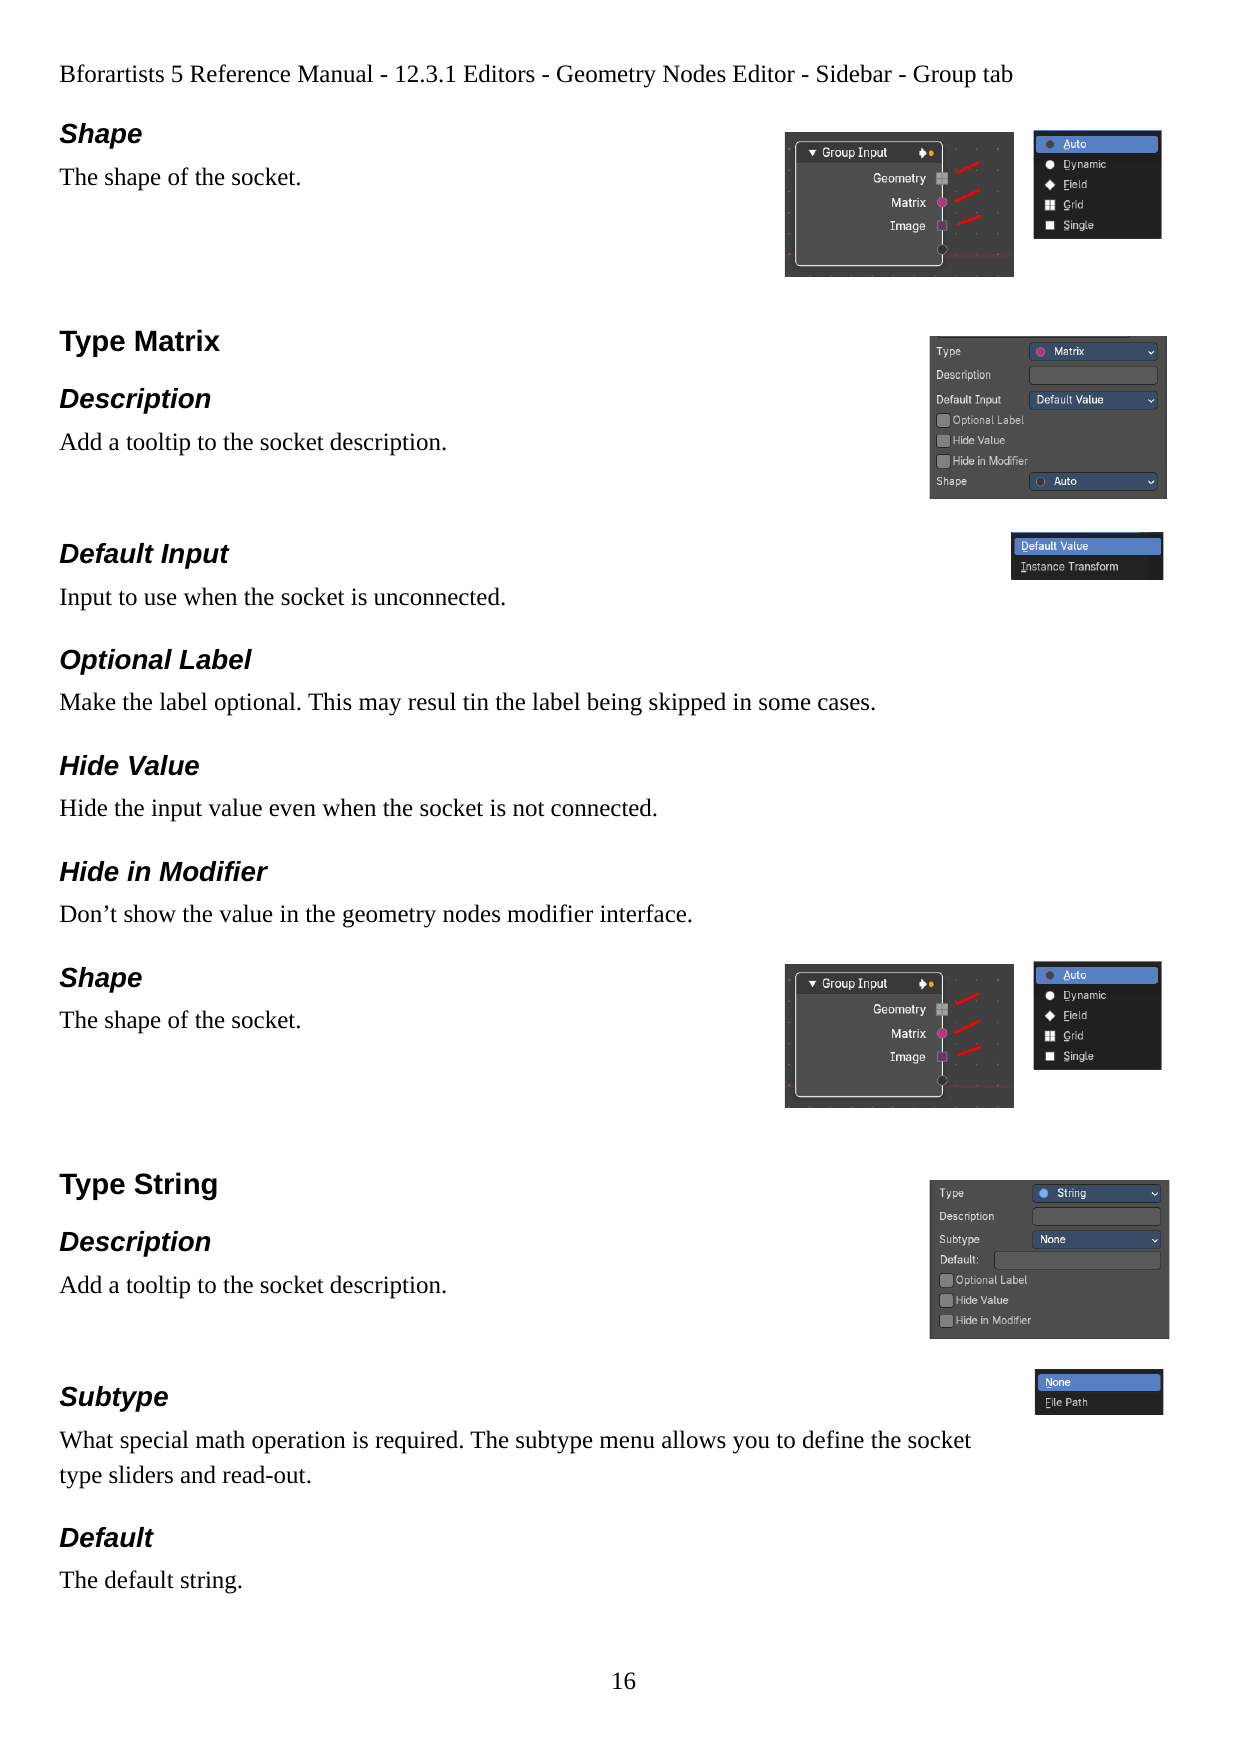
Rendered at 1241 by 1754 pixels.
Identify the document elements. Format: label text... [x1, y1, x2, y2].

picture [1033, 961, 1162, 1070]
text [1162, 1005, 1181, 1034]
text The shape of the socket. [59, 1005, 784, 1034]
picture [1011, 532, 1164, 580]
picture [784, 964, 1014, 1108]
subtitle Shape [59, 117, 1181, 149]
text [1014, 162, 1033, 190]
subtitle Type Matrix [59, 323, 1181, 357]
subtitle [1164, 537, 1181, 569]
subtitle Default [59, 1521, 1181, 1553]
picture [1033, 130, 1162, 239]
subtitle Subtype [59, 1381, 1034, 1413]
picture [1034, 1369, 1164, 1415]
subtitle [1164, 1381, 1181, 1413]
text Add a tooltip to the socket description. [59, 427, 929, 455]
subtitle Description [59, 1226, 929, 1258]
subtitle Hide in Modifier [59, 855, 1181, 887]
text What special math operation is required. The subtype menu allows you to define the socket type sliders and read-out. [59, 1425, 1181, 1488]
text Don’t show the value in the geometry nodes modifier interface. [59, 899, 1181, 928]
subtitle [1162, 961, 1181, 993]
text [1162, 162, 1181, 190]
picture [929, 336, 1167, 499]
subtitle Description [59, 382, 929, 414]
subtitle Hide Value [59, 749, 1181, 781]
subtitle Optional Label [59, 643, 1181, 675]
text Make the label optional. This may resul tin the label being skipped in some cases. [59, 687, 1181, 716]
text Input to use when the socket is unconnected. [59, 582, 1181, 610]
subtitle Shape [59, 961, 1033, 993]
text The shape of the socket. [59, 162, 784, 190]
text Hide the input value even when the socket is not connected. [59, 793, 1181, 822]
subtitle Default Input [59, 537, 1011, 569]
picture [784, 132, 1014, 277]
subtitle Type String [59, 1167, 1181, 1201]
picture [929, 1180, 1170, 1339]
subtitle [1167, 382, 1181, 414]
subtitle [1170, 1226, 1181, 1258]
text [1014, 1005, 1033, 1034]
text The default string. [59, 1566, 1181, 1594]
text Add a tooltip to the socket description. [59, 1270, 929, 1299]
